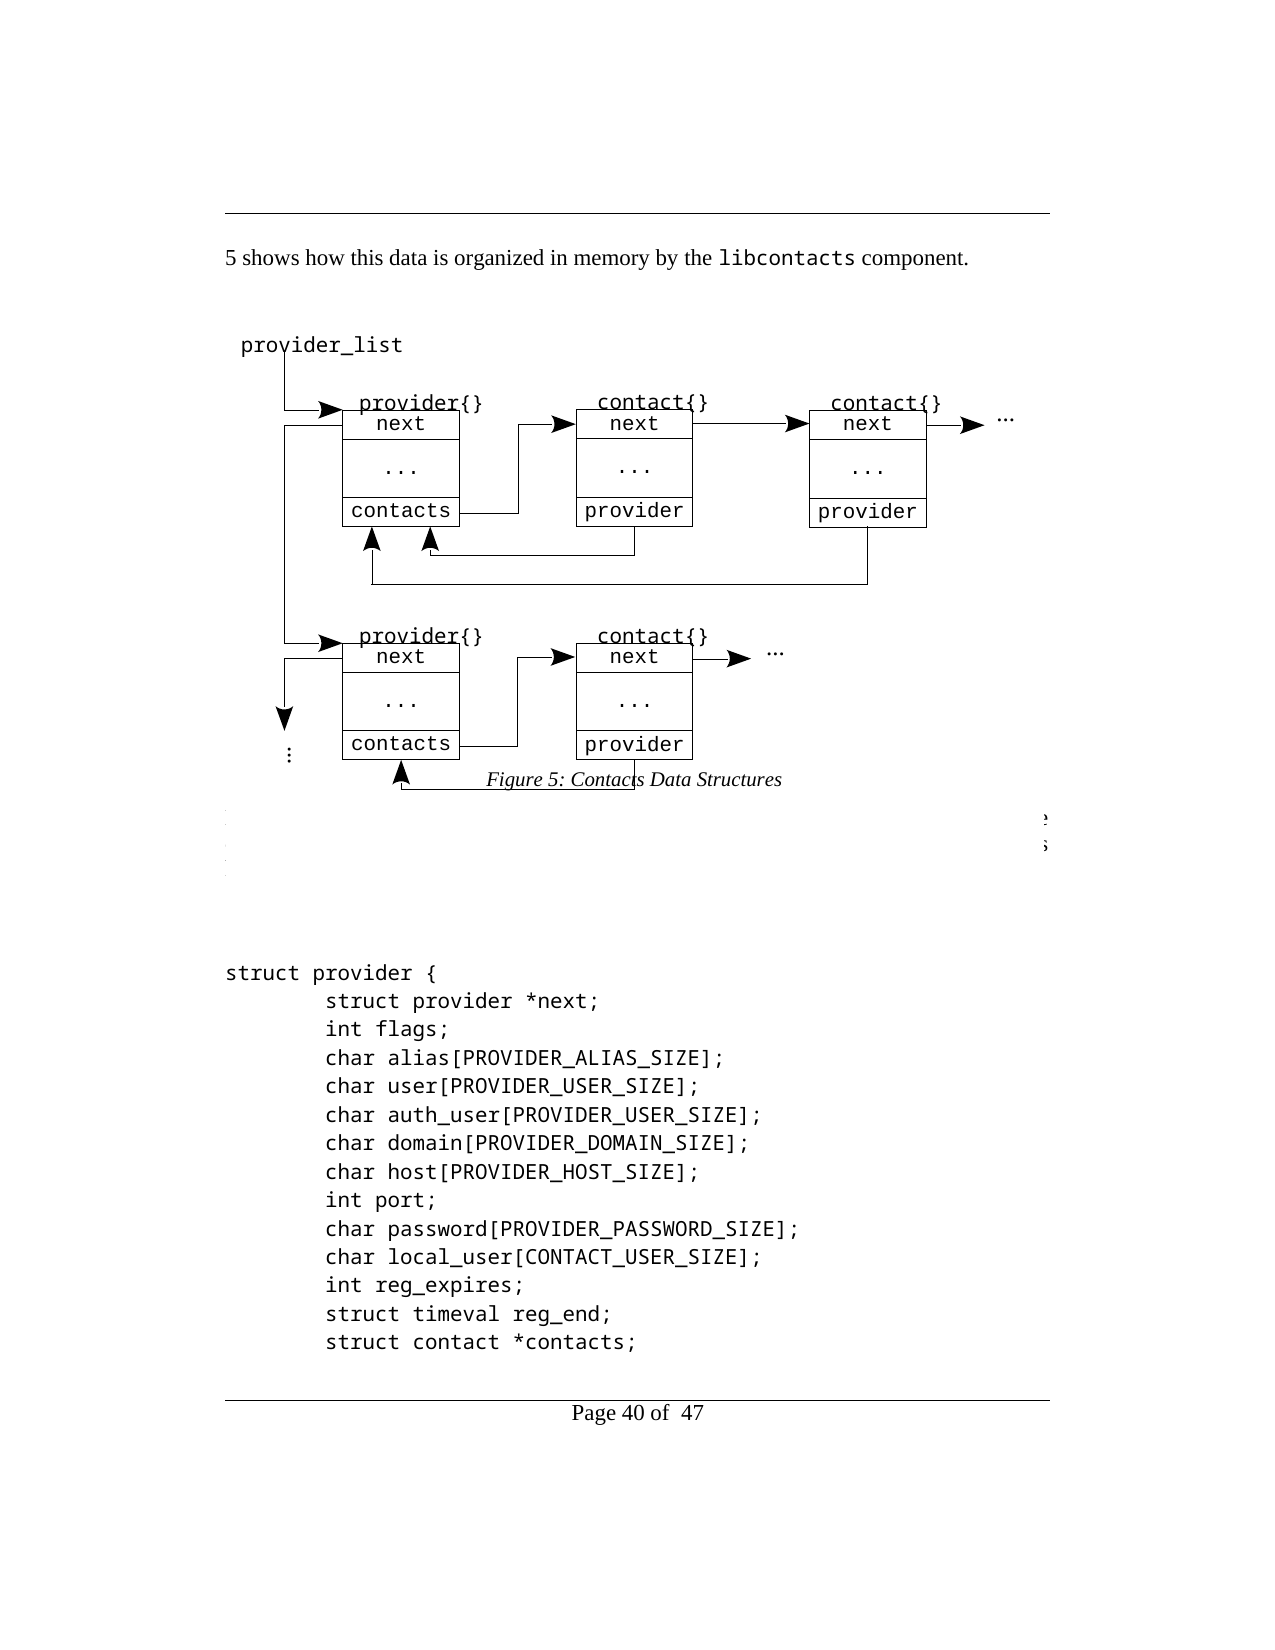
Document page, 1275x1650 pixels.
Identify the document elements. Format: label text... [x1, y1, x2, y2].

picture [343, 673, 459, 730]
picture [810, 440, 926, 498]
text 5 shows how this data is organized in memory by the libcontacts component. [225, 243, 1050, 271]
picture [343, 411, 459, 439]
picture [343, 731, 459, 759]
text int reg_expires; [225, 1271, 1050, 1299]
picture [577, 673, 692, 730]
picture [577, 644, 692, 672]
text struct provider *next; [225, 986, 1050, 1014]
text char host[PROVIDER_HOST_SIZE]; [225, 1157, 1050, 1185]
text int flags; [225, 1014, 1050, 1043]
text int port; [225, 1185, 1050, 1214]
text char user[PROVIDER_USER_SIZE]; [225, 1071, 1050, 1100]
picture [343, 440, 459, 497]
text struct timeval reg_end; [225, 1299, 1050, 1327]
text char password[PROVIDER_PASSWORD_SIZE]; [225, 1214, 1050, 1242]
picture [810, 411, 926, 439]
text char local_user[CONTACT_USER_SIZE]; [225, 1242, 1050, 1271]
picture [577, 498, 692, 526]
picture [577, 439, 692, 497]
picture [577, 410, 692, 438]
text char alias[PROVIDER_ALIAS_SIZE]; [225, 1043, 1050, 1071]
picture [343, 498, 459, 526]
text Figure 5: Contacts Data Structures [226, 768, 1044, 791]
text char auth_user[PROVIDER_USER_SIZE]; [225, 1100, 1050, 1128]
picture [810, 499, 926, 527]
picture [577, 731, 692, 759]
picture [343, 644, 459, 672]
text char domain[PROVIDER_DOMAIN_SIZE]; [225, 1128, 1050, 1157]
text struct contact *contacts; [225, 1327, 1050, 1356]
text struct provider { [225, 958, 1050, 986]
